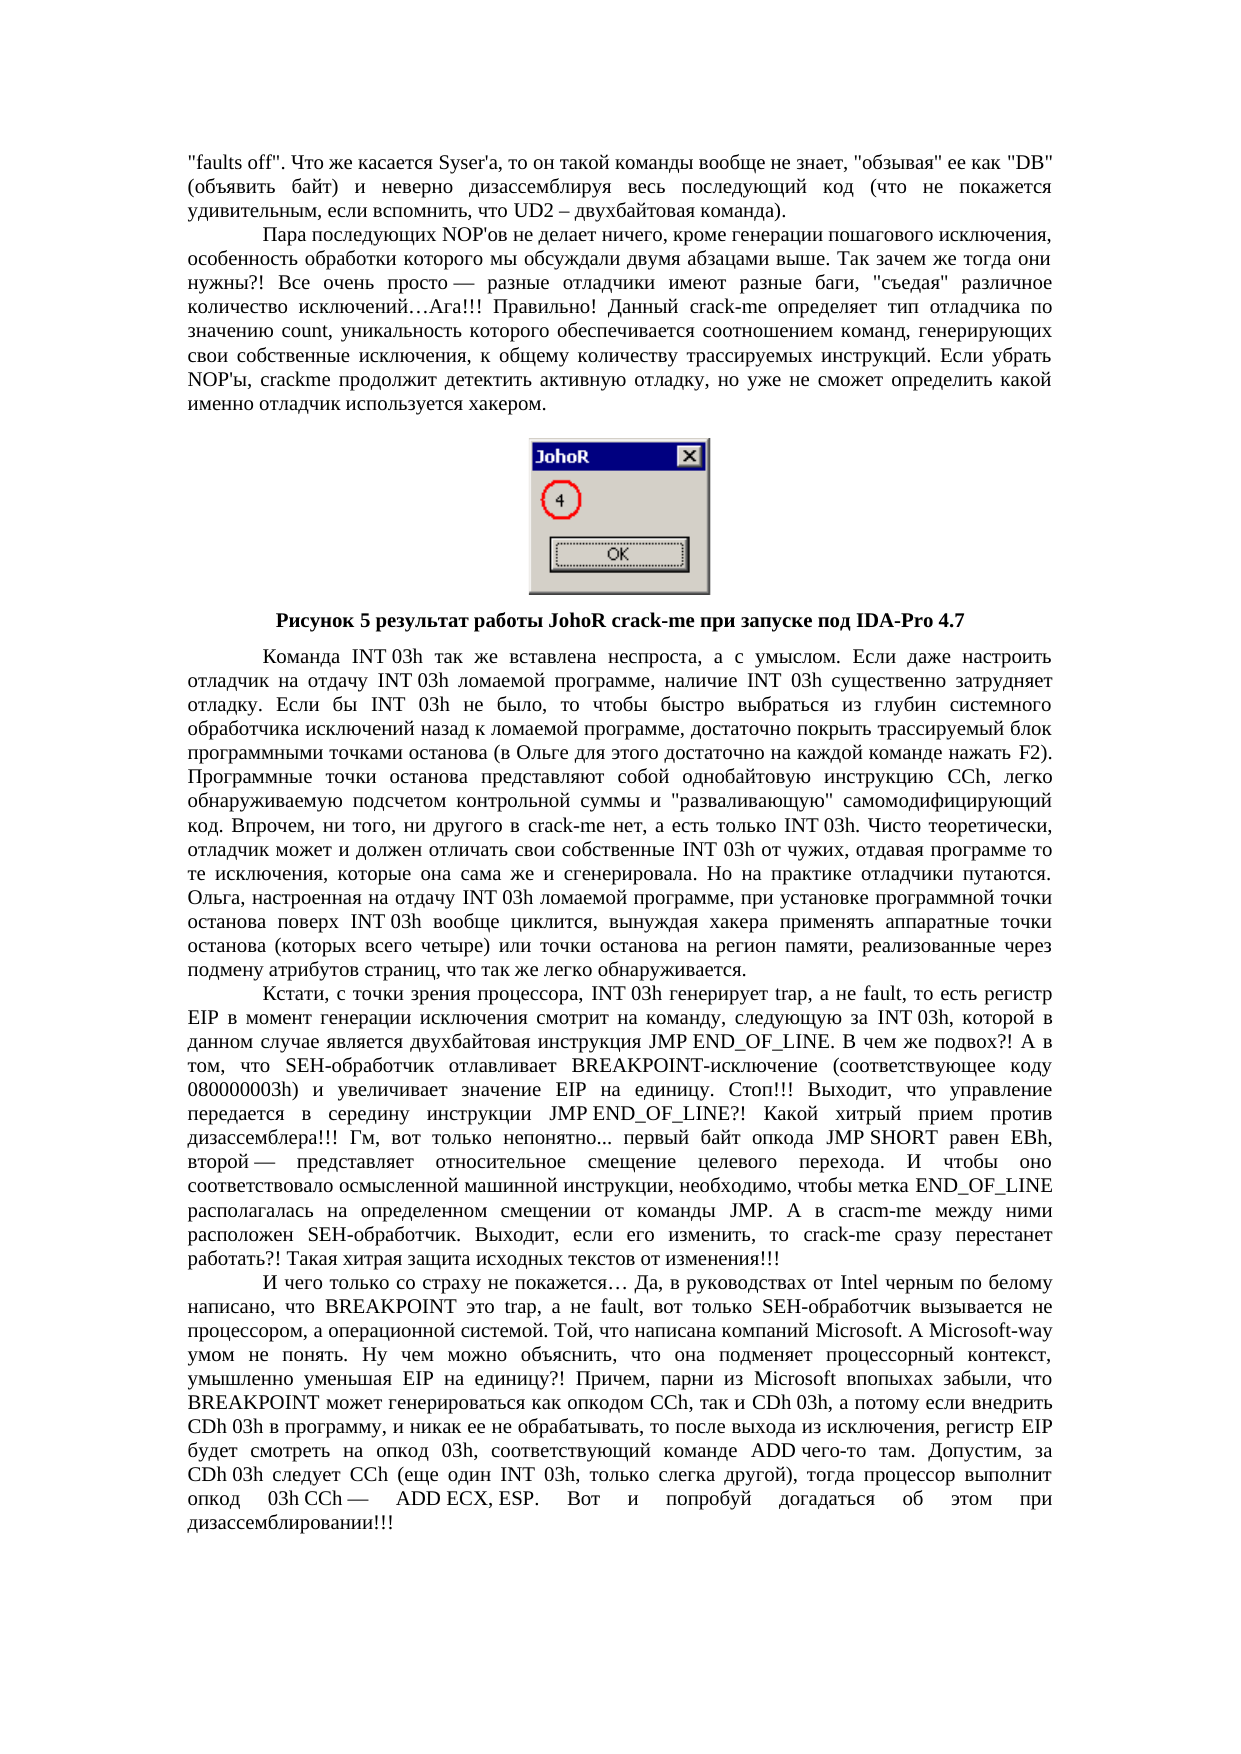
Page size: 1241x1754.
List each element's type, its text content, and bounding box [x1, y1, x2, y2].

text Пара последующих NOP'ов не делает ничего, кроме генерации пошагового исключения, особенность обработки которого мы обсуждали двумя абзацами выше. Так зачем же тогда они нужны?! Все очень просто — разные отладчики имеют разные баги, "съедая" различное количество исключений…Ага!!! Правильно! Данный crack-me определяет тип отладчика по значению count, уникальность которого обеспечивается соотношением команд, генерирующих свои собственные исключения, к общему количеству трассируемых инструкций. Если убрать NOP'ы, crackme продолжит детектить активную отладку, но уже не сможет определить какой именно отладчик используется хакером. [187, 222, 1053, 415]
text Рисунок 5 результат работы JohoR crack-me при запуске под IDA-Pro 4.7 [187, 607, 1053, 632]
text Кстати, с точки зрения процессора, INT 03h генерирует trap, а не fault, то есть регистр EIP в момент генерации исключения смотрит на команду, следующую за INT 03h, которой в данном случае является двухбайтовая инструкция JMP END_OF_LINE. В чем же подвох?! А в том, что SEH-обработчик отлавливает BREAKPOINT-исключение (соответствующее коду 080000003h) и увеличивает значение EIP на единицу. Стоп!!! Выходит, что управление передается в середину инструкции JMP END_OF_LINE?! Какой хитрый прием против дизассемблера!!! Гм, вот только непонятно... первый байт опкода JMP SHORT равен EBh, второй — представляет относительное смещение целевого перехода. И чтобы оно соответствовало осмысленной машинной инструкции, необходимо, чтобы метка END_OF_LINE располагалась на определенном смещении от команды JMP. А в cracm-me между ними расположен SEH-обработчик. Выходит, если его изменить, то crack-me сразу перестанет работать?! Такая хитрая защита исходных текстов от изменения!!! [187, 981, 1053, 1270]
text Команда INT 03h так же вставлена неспроста, а с умыслом. Если даже настроить отладчик на отдачу INT 03h ломаемой программе, наличие INT 03h существенно затрудняет отладку. Если бы INT 03h не было, то чтобы быстро выбраться из глубин системного обработчика исключений назад к ломаемой программе, достаточно покрыть трассируемый блок программными точками останова (в Ольге для этого достаточно на каждой команде нажать F2). Программные точки останова представляют собой однобайтовую инструкцию CCh, легко обнаруживаемую подсчетом контрольной суммы и "разваливающую" самомодифицирующий код. Впрочем, ни того, ни другого в crack-me нет, а есть только INT 03h. Чисто теоретически, отладчик может и должен отличать свои собственные INT 03h от чужих, отдавая программе то те исключения, которые она сама же и сгенерировала. Но на практике отладчики путаются. Ольга, настроенная на отдачу INT 03h ломаемой программе, при установке программной точки останова поверх INT 03h вообще циклится, вынуждая хакера применять аппаратные точки останова (которых всего четыре) или точки останова на регион памяти, реализованные через подмену атрибутов страниц, что так же легко обнаруживается. [187, 644, 1053, 981]
text "faults off". Что же касается Syser'а, то он такой команды вообще не знает, "обзывая" ее как "DB" (объявить байт) и неверно дизассемблируя весь последующий код (что не покажется удивительным, если вспомнить, что UD2 – двухбайтовая команда). [187, 150, 1053, 222]
text И чего только со страху не покажется… Да, в руководствах от Intel черным по белому написано, что BREAKPOINT это trap, а не fault, вот только SEH-обработчик вызывается не процессором, а операционной системой. Той, что написана компаний Microsoft. А Microsoft-way умом не понять. Ну чем можно объяснить, что она подменяет процессорный контекст, умышленно уменьшая EIP на единицу?! Причем, парни из Microsoft впопыхах забыли, что BREAKPOINT может генерироваться как опкодом CCh, так и CDh 03h, а потому если внедрить CDh 03h в программу, и никак ее не обрабатывать, то после выхода из исключения, регистр EIP будет смотреть на опкод 03h, соответствующий команде ADD чего-то там. Допустим, за CDh 03h следует ССh (еще один INT 03h, только слегка другой), тогда процессор выполнит опкод 03h CCh — ADD ECX, ESP. Вот и попробуй догадаться об этом при дизассемблировании!!! [187, 1270, 1053, 1534]
picture [528, 438, 712, 595]
